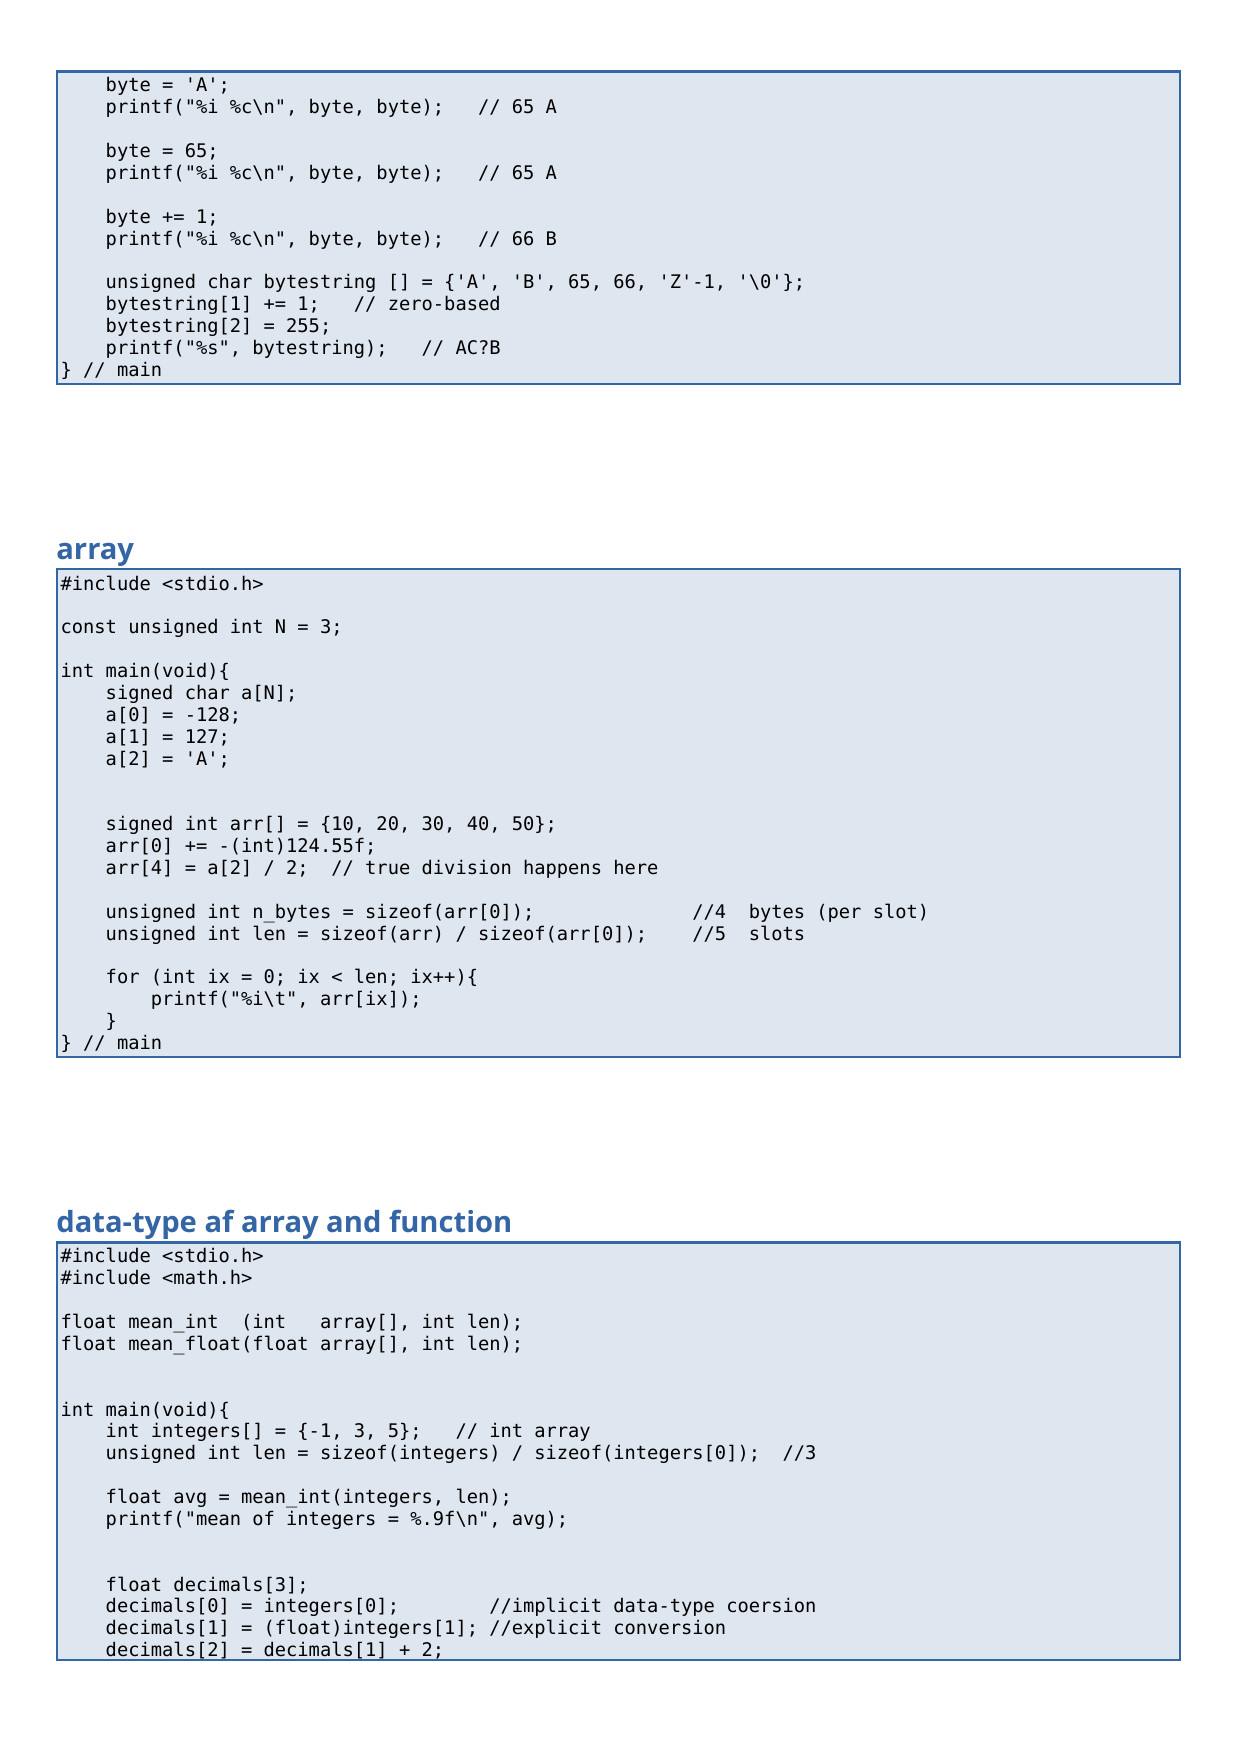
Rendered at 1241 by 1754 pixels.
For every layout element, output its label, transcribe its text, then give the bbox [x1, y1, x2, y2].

text float avg = mean_int(integers, len); [58, 1482, 1179, 1504]
text signed char a[N]; [58, 678, 1179, 699]
text unsigned int len = sizeof(integers) / sizeof(integers[0]); //3 [58, 1438, 1179, 1460]
text a[2] = 'A'; [58, 743, 1179, 765]
text for (int ix = 0; ix < len; ix++){ [58, 962, 1179, 984]
text const unsigned int N = 3; [58, 612, 1179, 634]
text byte += 1; [58, 202, 1179, 223]
text float mean_float(float array[], int len); [58, 1329, 1179, 1351]
text printf("%i\t", arr[ix]); [58, 984, 1179, 1006]
text } // main [58, 355, 1179, 383]
text signed int arr[] = {10, 20, 30, 40, 50}; [58, 809, 1179, 831]
text } [58, 1006, 1179, 1028]
text printf("%i %c\n", byte, byte); // 65 A [58, 92, 1179, 114]
text float mean_int (int array[], int len); [58, 1307, 1179, 1329]
text unsigned char bytestring [] = {'A', 'B', 65, 66, 'Z'-1, '\0'}; [58, 267, 1179, 289]
text #include <stdio.h> [58, 1244, 1179, 1263]
title data-type af array and function [56, 1202, 1181, 1241]
text bytestring[1] += 1; // zero-based [58, 289, 1179, 311]
title array [56, 529, 1181, 568]
text int main(void){ [58, 1394, 1179, 1416]
text arr[0] += -(int)124.55f; [58, 831, 1179, 853]
text } // main [58, 1028, 1179, 1056]
text #include <stdio.h> [58, 570, 1179, 590]
text decimals[2] = decimals[1] + 2; [58, 1635, 1179, 1659]
text byte = 65; [58, 136, 1179, 158]
text #include <math.h> [58, 1263, 1179, 1285]
text unsigned int n_bytes = sizeof(arr[0]); //4 bytes (per slot) [58, 896, 1179, 918]
text unsigned int len = sizeof(arr) / sizeof(arr[0]); //5 slots [58, 918, 1179, 940]
text printf("%s", bytestring); // AC?B [58, 333, 1179, 355]
text float decimals[3]; [58, 1569, 1179, 1591]
text a[1] = 127; [58, 721, 1179, 743]
text decimals[0] = integers[0]; //implicit data-type coersion [58, 1591, 1179, 1613]
text int main(void){ [58, 656, 1179, 678]
text int integers[] = {-1, 3, 5}; // int array [58, 1416, 1179, 1438]
text printf("%i %c\n", byte, byte); // 65 A [58, 158, 1179, 180]
text printf("mean of integers = %.9f\n", avg); [58, 1504, 1179, 1526]
text a[0] = -128; [58, 699, 1179, 721]
text printf("%i %c\n", byte, byte); // 66 B [58, 223, 1179, 245]
text bytestring[2] = 255; [58, 311, 1179, 333]
text byte = 'A'; [58, 73, 1179, 92]
text arr[4] = a[2] / 2; // true division happens here [58, 853, 1179, 874]
text decimals[1] = (float)integers[1]; //explicit conversion [58, 1613, 1179, 1635]
